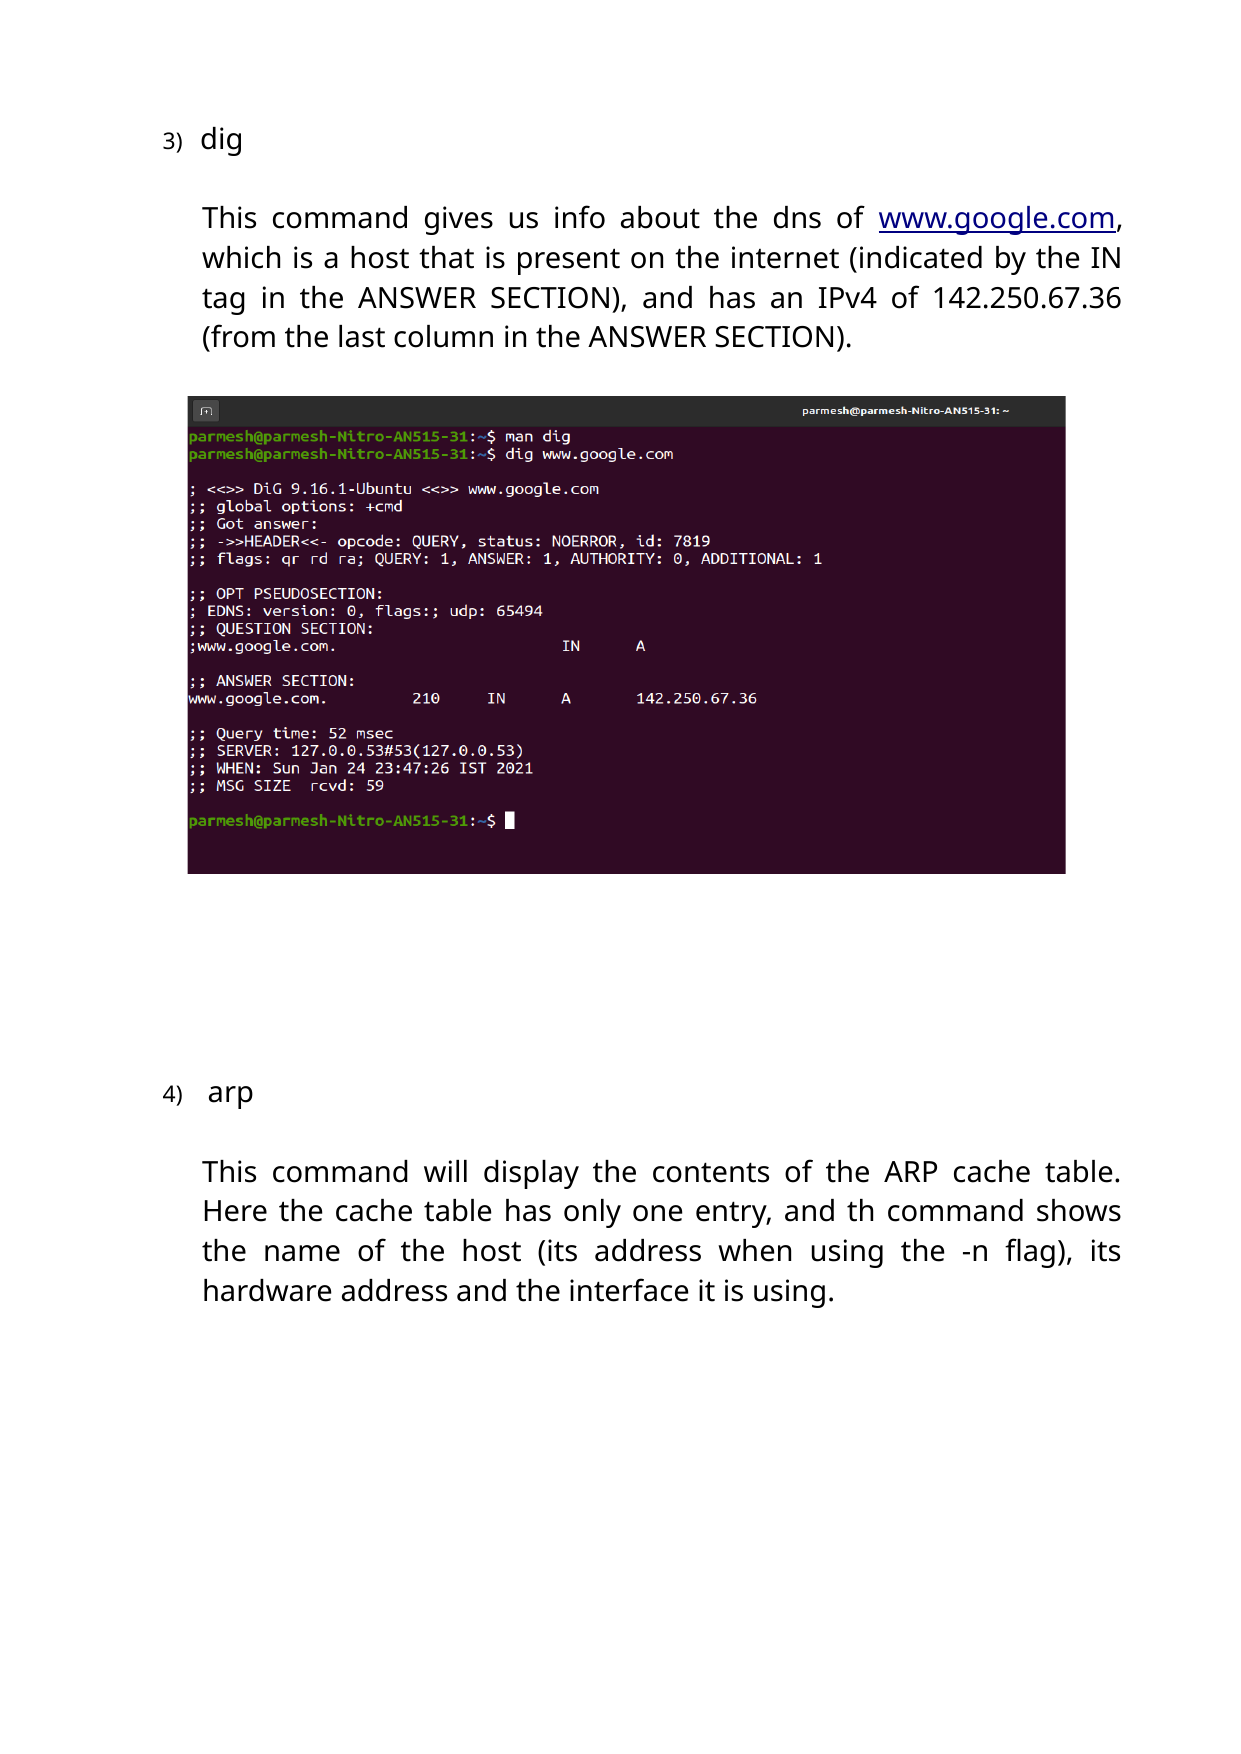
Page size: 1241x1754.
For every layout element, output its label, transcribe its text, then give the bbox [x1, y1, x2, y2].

list dig [162, 118, 1123, 158]
list This command gives us info about the dns of www.google.com, which is a host that is present on the internet (indicated by the IN tag in the ANSWER SECTION), and has an IPv4 of 142.250.67.36 (from the last column in the ANSWER SECTION). [202, 197, 1123, 356]
list This command will display the contents of the ARP cache table. Here the cache table has only one entry, and th command shows the name of the host (its address when using the -n flag), its hardware address and the interface it is using. [202, 1151, 1123, 1310]
list arp [162, 1072, 1123, 1111]
